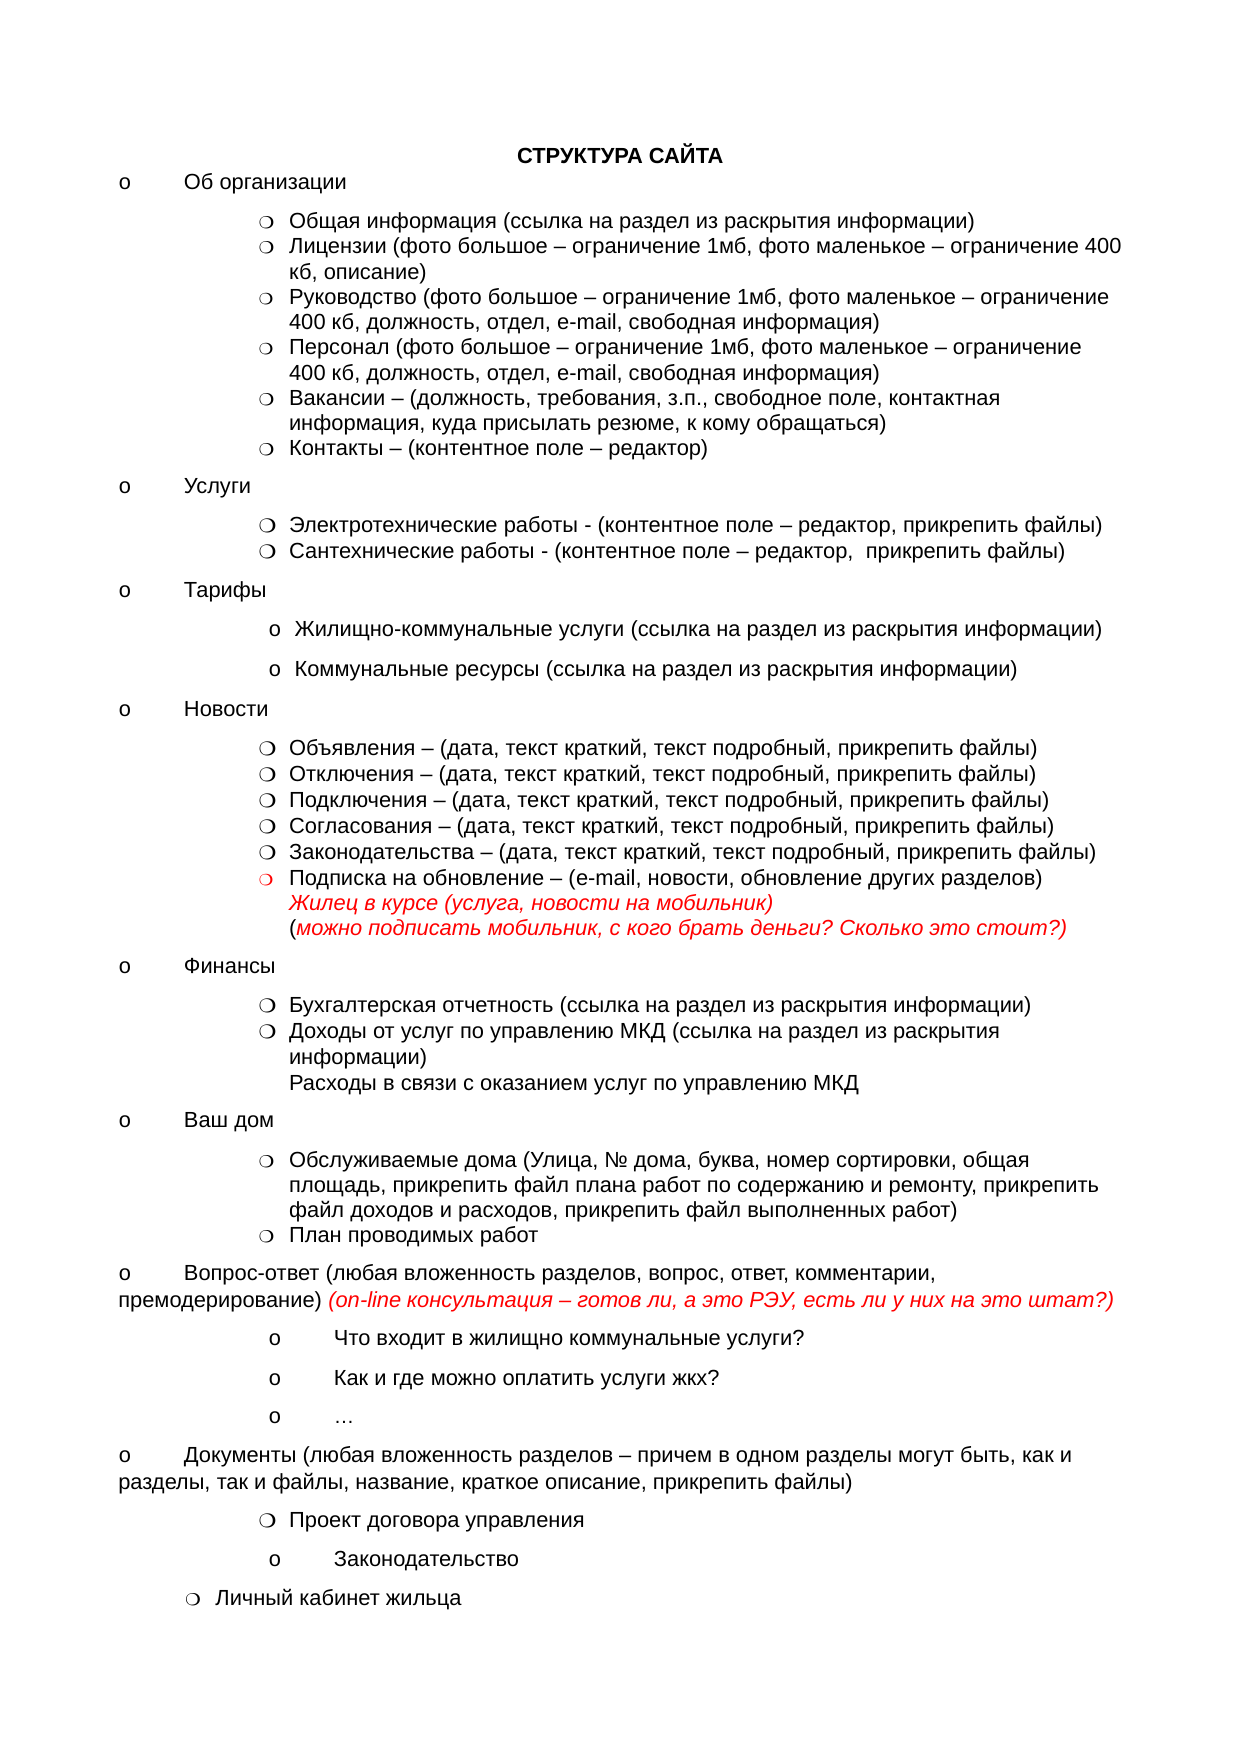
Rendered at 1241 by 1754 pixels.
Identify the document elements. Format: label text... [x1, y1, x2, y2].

text o Законодательство [268, 1545, 1122, 1572]
text o Финансы [118, 953, 1122, 980]
list Лицензии (фото большое – ограничение 1мб, фото маленькое – ограничение 400 кб, описание) [259, 233, 1122, 284]
text o Вопрос-ответ (любая вложенность разделов, вопрос, ответ, комментарии, премодерирование) (on-line консультация – готов ли, а это РЭУ, есть ли у них на это штат?) [118, 1260, 1122, 1312]
list Личный кабинет жильца [186, 1585, 1122, 1610]
text o Тарифы [118, 577, 1122, 604]
list Объявления – (дата, текст краткий, текст подробный, прикрепить файлы) [259, 735, 1122, 761]
text o Жилищно-коммунальные услуги (ссылка на раздел из раскрытия информации) [268, 616, 1122, 643]
list Проект договора управления [259, 1507, 1122, 1533]
text o Новости [118, 695, 1122, 722]
list Общая информация (ссылка на раздел из раскрытия информации) [259, 208, 1122, 233]
text o Что входит в жилищно коммунальные услуги? [268, 1325, 1122, 1352]
list Законодательства – (дата, текст краткий, текст подробный, прикрепить файлы) [259, 839, 1122, 865]
list Вакансии – (должность, требования, з.п., свободное поле, контактная информация, куда присылать резюме, к кому обращаться) [259, 384, 1122, 435]
list Сантехнические работы - (контентное поле – редактор, прикрепить файлы) [259, 538, 1122, 564]
list Согласования – (дата, текст краткий, текст подробный, прикрепить файлы) [259, 813, 1122, 839]
text o Услуги [118, 473, 1122, 500]
list Бухгалтерская отчетность (ссылка на раздел из раскрытия информации) [259, 992, 1122, 1018]
text o Документы (любая вложенность разделов – причем в одном разделы могут быть, как и разделы, так и файлы, название, краткое описание, прикрепить файлы) [118, 1442, 1122, 1494]
list Электротехнические работы - (контентное поле – редактор, прикрепить файлы) [259, 512, 1122, 538]
list Руководство (фото большое – ограничение 1мб, фото маленькое – ограничение 400 кб, должность, отдел, e-mail, свободная информация) [259, 284, 1122, 334]
text o … [268, 1404, 1122, 1430]
list Обслуживаемые дома (Улица, № дома, буква, номер сортировки, общая площадь, прикрепить файл плана работ по содержанию и ремонту, прикрепить файл доходов и расходов, прикрепить файл выполненных работ) [259, 1147, 1122, 1222]
list Доходы от услуг по управлению МКД (ссылка на раздел из раскрытия информации) Расходы в связи с оказанием услуг по управлению МКД [259, 1018, 1122, 1095]
text o Как и где можно оплатить услуги жкх? [268, 1364, 1122, 1392]
text o Об организации [118, 168, 1122, 196]
list Подключения – (дата, текст краткий, текст подробный, прикрепить файлы) [259, 787, 1122, 813]
list Контакты – (контентное поле – редактор) [259, 435, 1122, 460]
list План проводимых работ [259, 1222, 1122, 1248]
text o Коммунальные ресурсы (ссылка на раздел из раскрытия информации) [268, 656, 1122, 683]
text СТРУКТУРА САЙТА [118, 118, 1122, 168]
list Подписка на обновление – (e-mail, новости, обновление других разделов) Жилец в курсе (услуга, новости на мобильник) (можно подписать мобильник, с кого брать деньги? Сколько это стоит?) [259, 865, 1122, 940]
list Персонал (фото большое – ограничение 1мб, фото маленькое – ограничение 400 кб, должность, отдел, e-mail, свободная информация) [259, 334, 1122, 384]
text o Ваш дом [118, 1107, 1122, 1134]
list Отключения – (дата, текст краткий, текст подробный, прикрепить файлы) [259, 761, 1122, 787]
